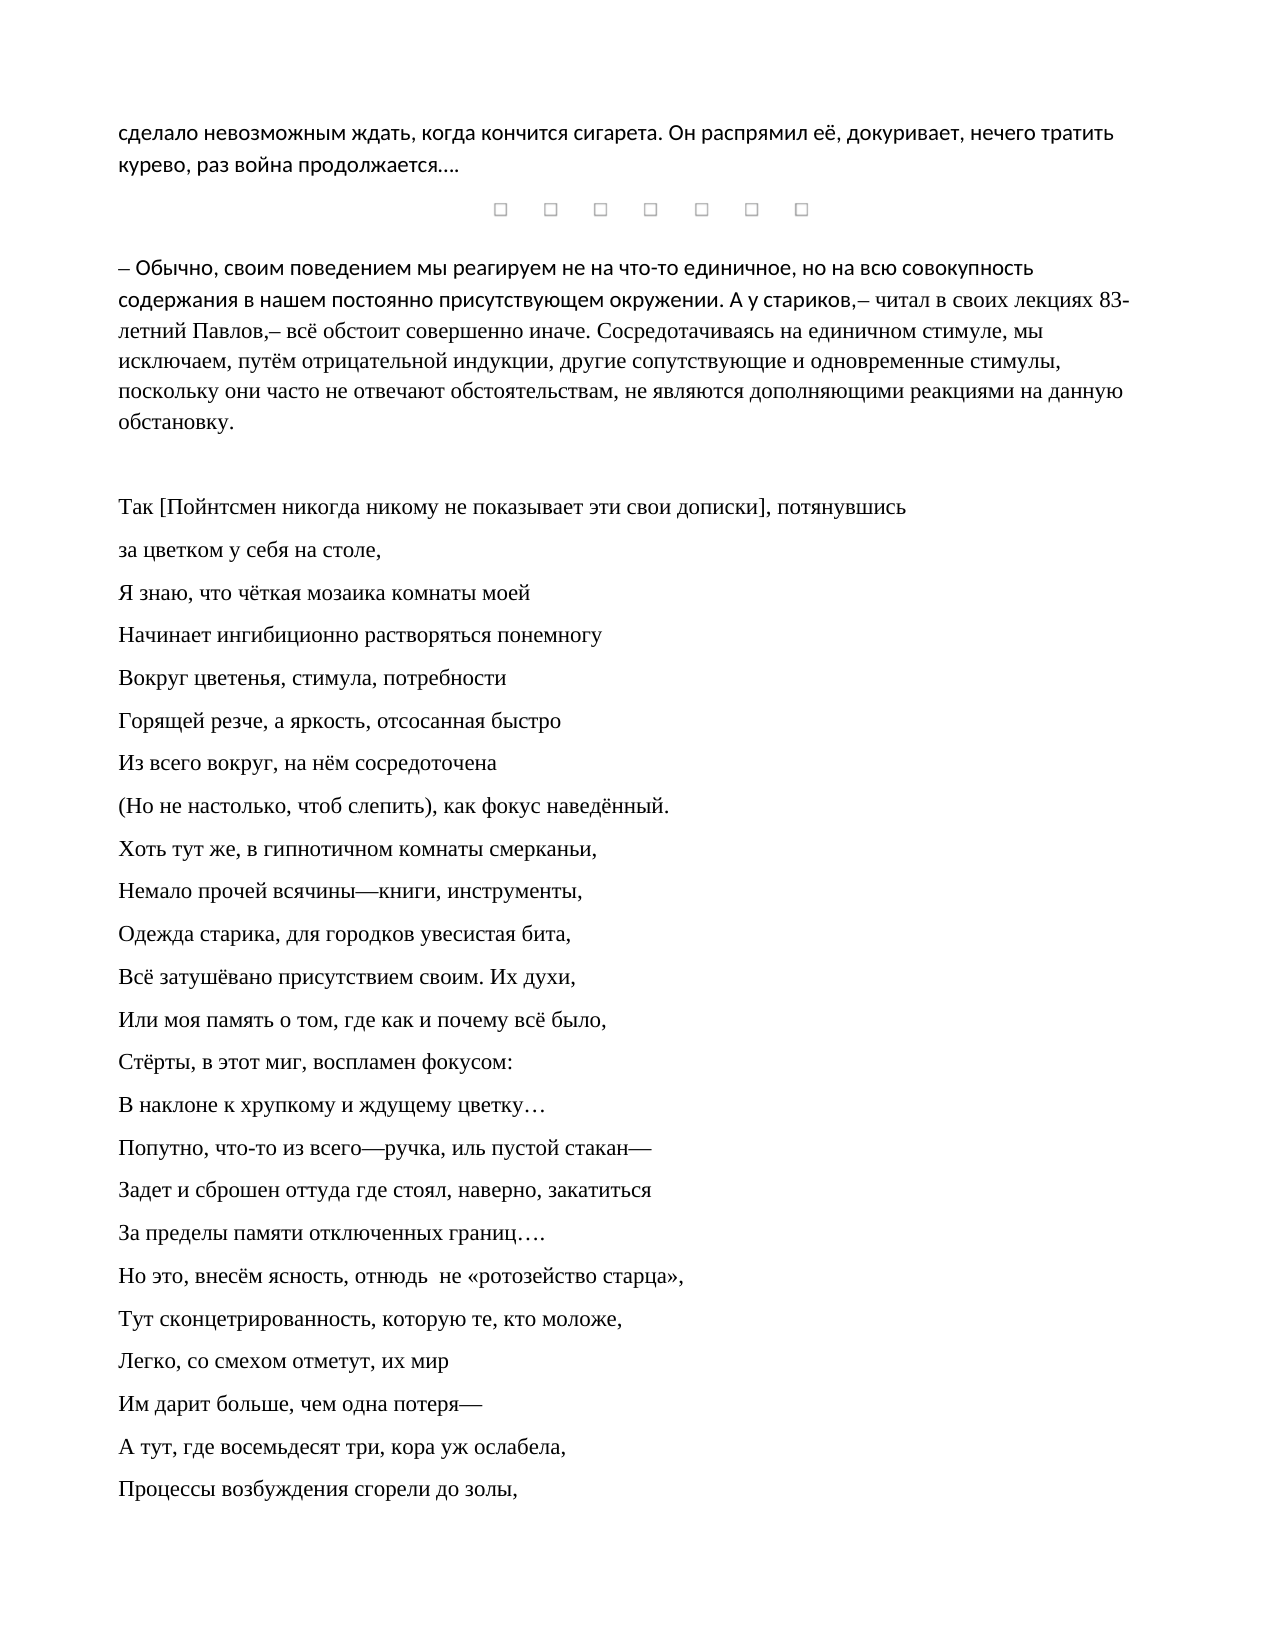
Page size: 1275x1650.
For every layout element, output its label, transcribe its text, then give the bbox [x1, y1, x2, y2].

text Вокруг цветенья, стимула, потребности [118, 664, 1157, 690]
text Немало прочей всячины—книги, инструменты, [118, 877, 1157, 904]
text Задет и сброшен оттуда где стоял, наверно, закатиться [118, 1176, 1157, 1203]
text Горящей резче, а яркость, отсосанная быстро [118, 707, 1157, 733]
text Легко, со смехом отметут, их мир [118, 1347, 1157, 1374]
picture [118, 182, 1157, 237]
text Стёрты, в этот миг, воспламен фокусом: [118, 1048, 1157, 1075]
text – Обычно, своим поведением мы реагируем не на что-то единичное, но на всю совокупность содержания в нашем постоянно присутствующем окружении. А у стариков,– читал в своих лекциях 83-летний Павлов,– всё обстоит совершенно иначе. Сосредотачиваясь на единичном стимуле, мы исключаем, путём отрицательной индукции, другие сопутствующие и одновременные стимулы, поскольку они часто не отвечают обстоятельствам, не являются дополняющими реакциями на данную обстановку. [118, 253, 1157, 434]
text сделало невозможным ждать, когда кончится сигарета. Он распрямил её, докуривает, нечего тратить курево, раз война продолжается…. [118, 118, 1157, 182]
text Одежда старика, для городков увесистая бита, [118, 920, 1157, 947]
text (Но не настолько, чтоб слепить), как фокус наведённый. [118, 792, 1157, 818]
text Я знаю, что чёткая мозаика комнаты моей [118, 578, 1157, 605]
text Хоть тут же, в гипнотичном комнаты смерканьи, [118, 835, 1157, 861]
text Или моя память о том, где как и почему всё было, [118, 1006, 1157, 1032]
text А тут, где восемьдесят три, кора уж ослабела, [118, 1433, 1157, 1459]
text За пределы памяти отключенных границ…. [118, 1219, 1157, 1246]
text Начинает ингибиционно растворяться понемногу [118, 621, 1157, 648]
text Так [Пойнтсмен никогда никому не показывает эти свои дописки], потянувшись [118, 493, 1157, 519]
text Но это, внесём ясность, отнюдь не «ротозейство старца», [118, 1262, 1157, 1288]
text Тут сконцетрированность, которую те, кто моложе, [118, 1304, 1157, 1331]
text Процессы возбуждения сгорели до золы, [118, 1475, 1157, 1502]
text Всё затушёвано присутствием своим. Их духи, [118, 963, 1157, 989]
text Попутно, что-то из всего—ручка, иль пустой стакан— [118, 1134, 1157, 1160]
text Из всего вокруг, на нём сосредоточена [118, 749, 1157, 776]
text за цветком у себя на столе, [118, 536, 1157, 562]
text Им дарит больше, чем одна потеря— [118, 1390, 1157, 1416]
text В наклоне к хрупкому и ждущему цветку… [118, 1091, 1157, 1117]
